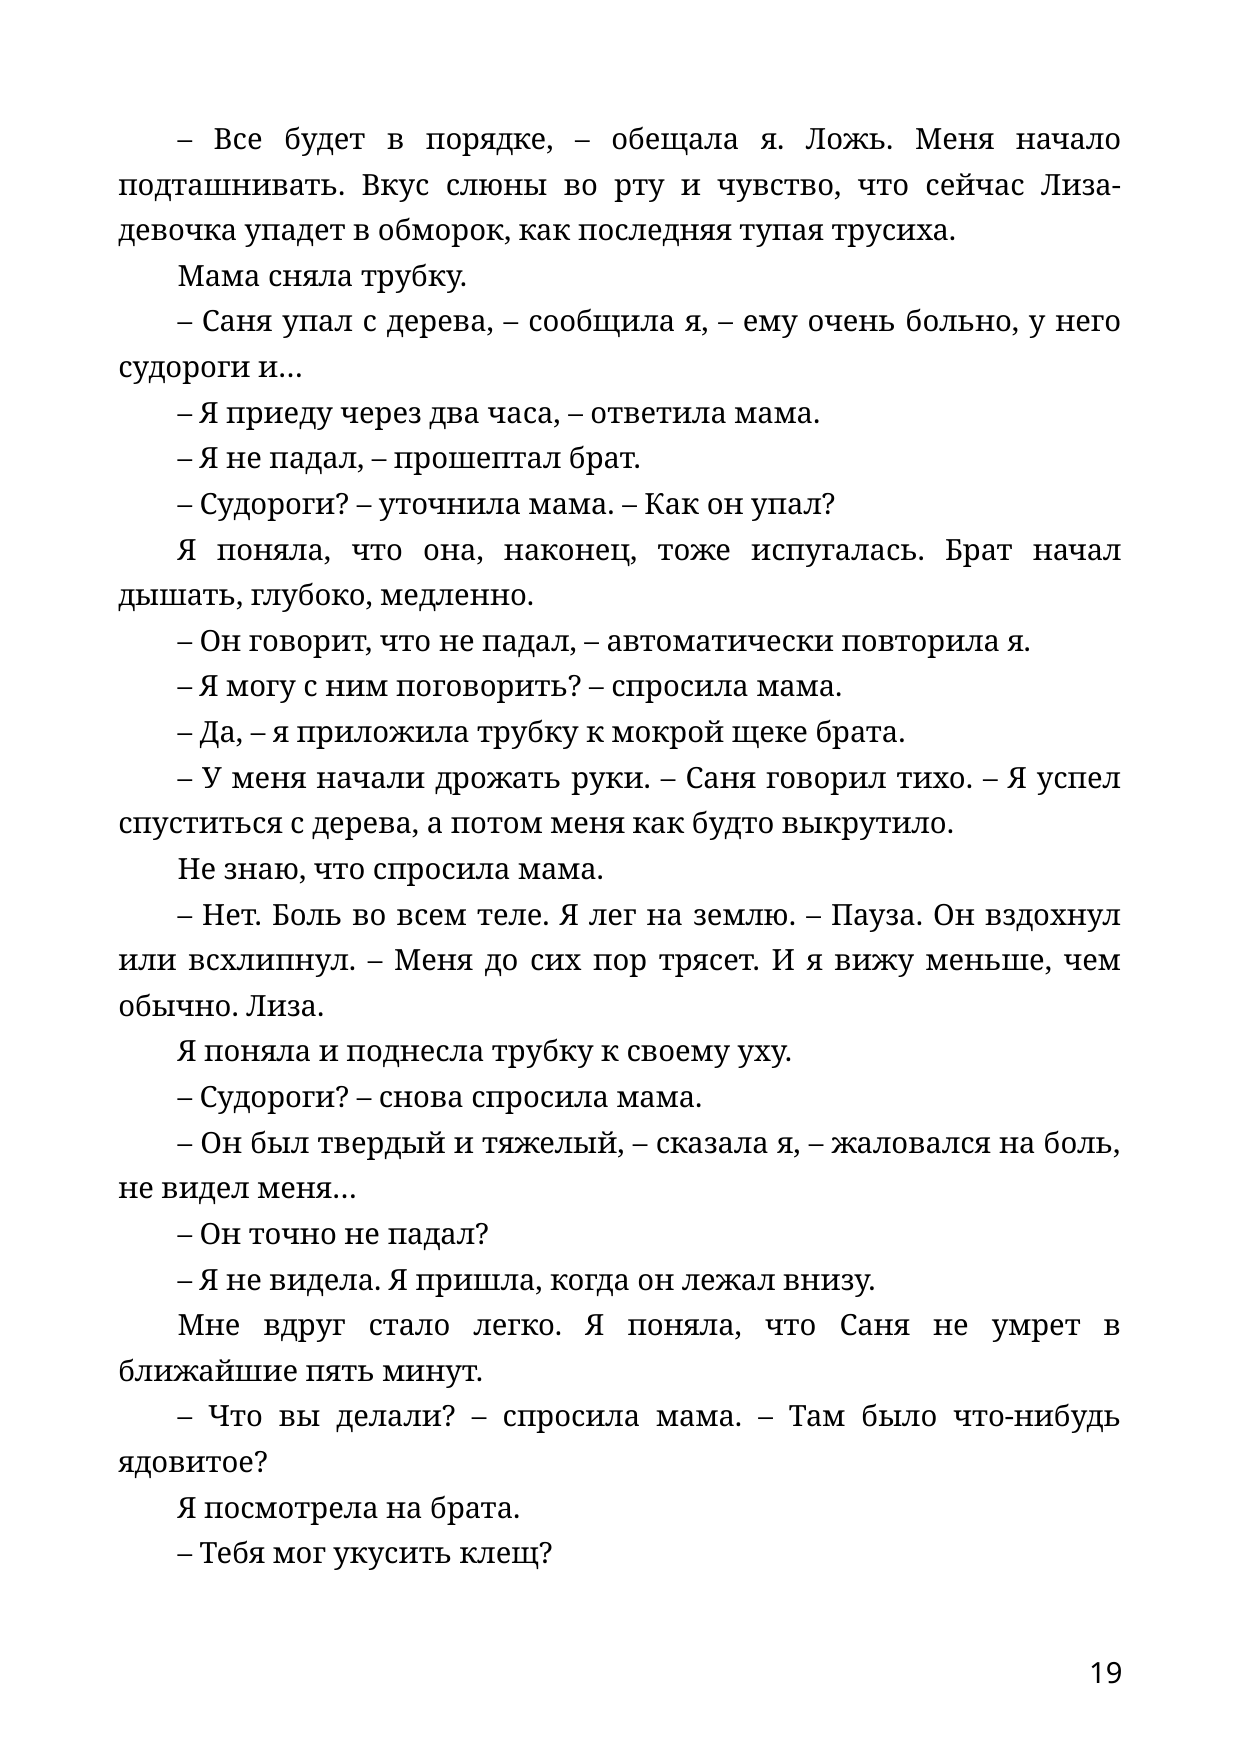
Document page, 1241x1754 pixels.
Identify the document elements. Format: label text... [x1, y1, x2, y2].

text Я посмотрела на брата. [118, 1487, 1122, 1527]
text – Я могу с ним поговорить? – спросила мама. [118, 666, 1122, 705]
text Не знаю, что спросила мама. [118, 848, 1122, 888]
text – Судороги? – снова спросила мама. [118, 1076, 1122, 1116]
text – Он был твердый и тяжелый, – сказала я, – жаловался на боль, не видел меня… [118, 1122, 1122, 1207]
text – Тебя мог укусить клещ? [118, 1532, 1122, 1572]
text Мама сняла трубку. [118, 255, 1122, 295]
text – Да, – я приложила трубку к мокрой щеке брата. [118, 711, 1122, 751]
text Я поняла, что она, наконец, тоже испугалась. Брат начал дышать, глубоко, медленно. [118, 529, 1122, 614]
text – Я приеду через два часа, – ответила мама. [118, 392, 1122, 432]
text Я поняла и поднесла трубку к своему уху. [118, 1031, 1122, 1070]
text – Саня упал с дерева, – сообщила я, – ему очень больно, у него судороги и… [118, 301, 1122, 386]
text – Он говорит, что не падал, – автоматически повторила я. [118, 620, 1122, 660]
text – Я не видела. Я пришла, когда он лежал внизу. [118, 1259, 1122, 1298]
text – Я не падал, – прошептал брат. [118, 437, 1122, 477]
text – Что вы делали? – спросила мама. – Там было что-нибудь ядовитое? [118, 1396, 1122, 1481]
text – Нет. Боль во всем теле. Я лег на землю. – Пауза. Он вздохнул или всхлипнул. – Меня до сих пор трясет. И я вижу меньше, чем обычно. Лиза. [118, 894, 1122, 1025]
text – Он точно не падал? [118, 1213, 1122, 1253]
text Мне вдруг стало легко. Я поняла, что Саня не умрет в ближайшие пять минут. [118, 1304, 1122, 1390]
text – Все будет в порядке, – обещала я. Ложь. Меня начало подташнивать. Вкус слюны во рту и чувство, что сейчас Лиза-девочка упадет в обморок, как последняя тупая трусиха. [118, 118, 1122, 249]
text – Судороги? – уточнила мама. – Как он упал? [118, 483, 1122, 523]
text – У меня начали дрожать руки. – Саня говорил тихо. – Я успел спуститься с дерева, а потом меня как будто выкрутило. [118, 757, 1122, 842]
